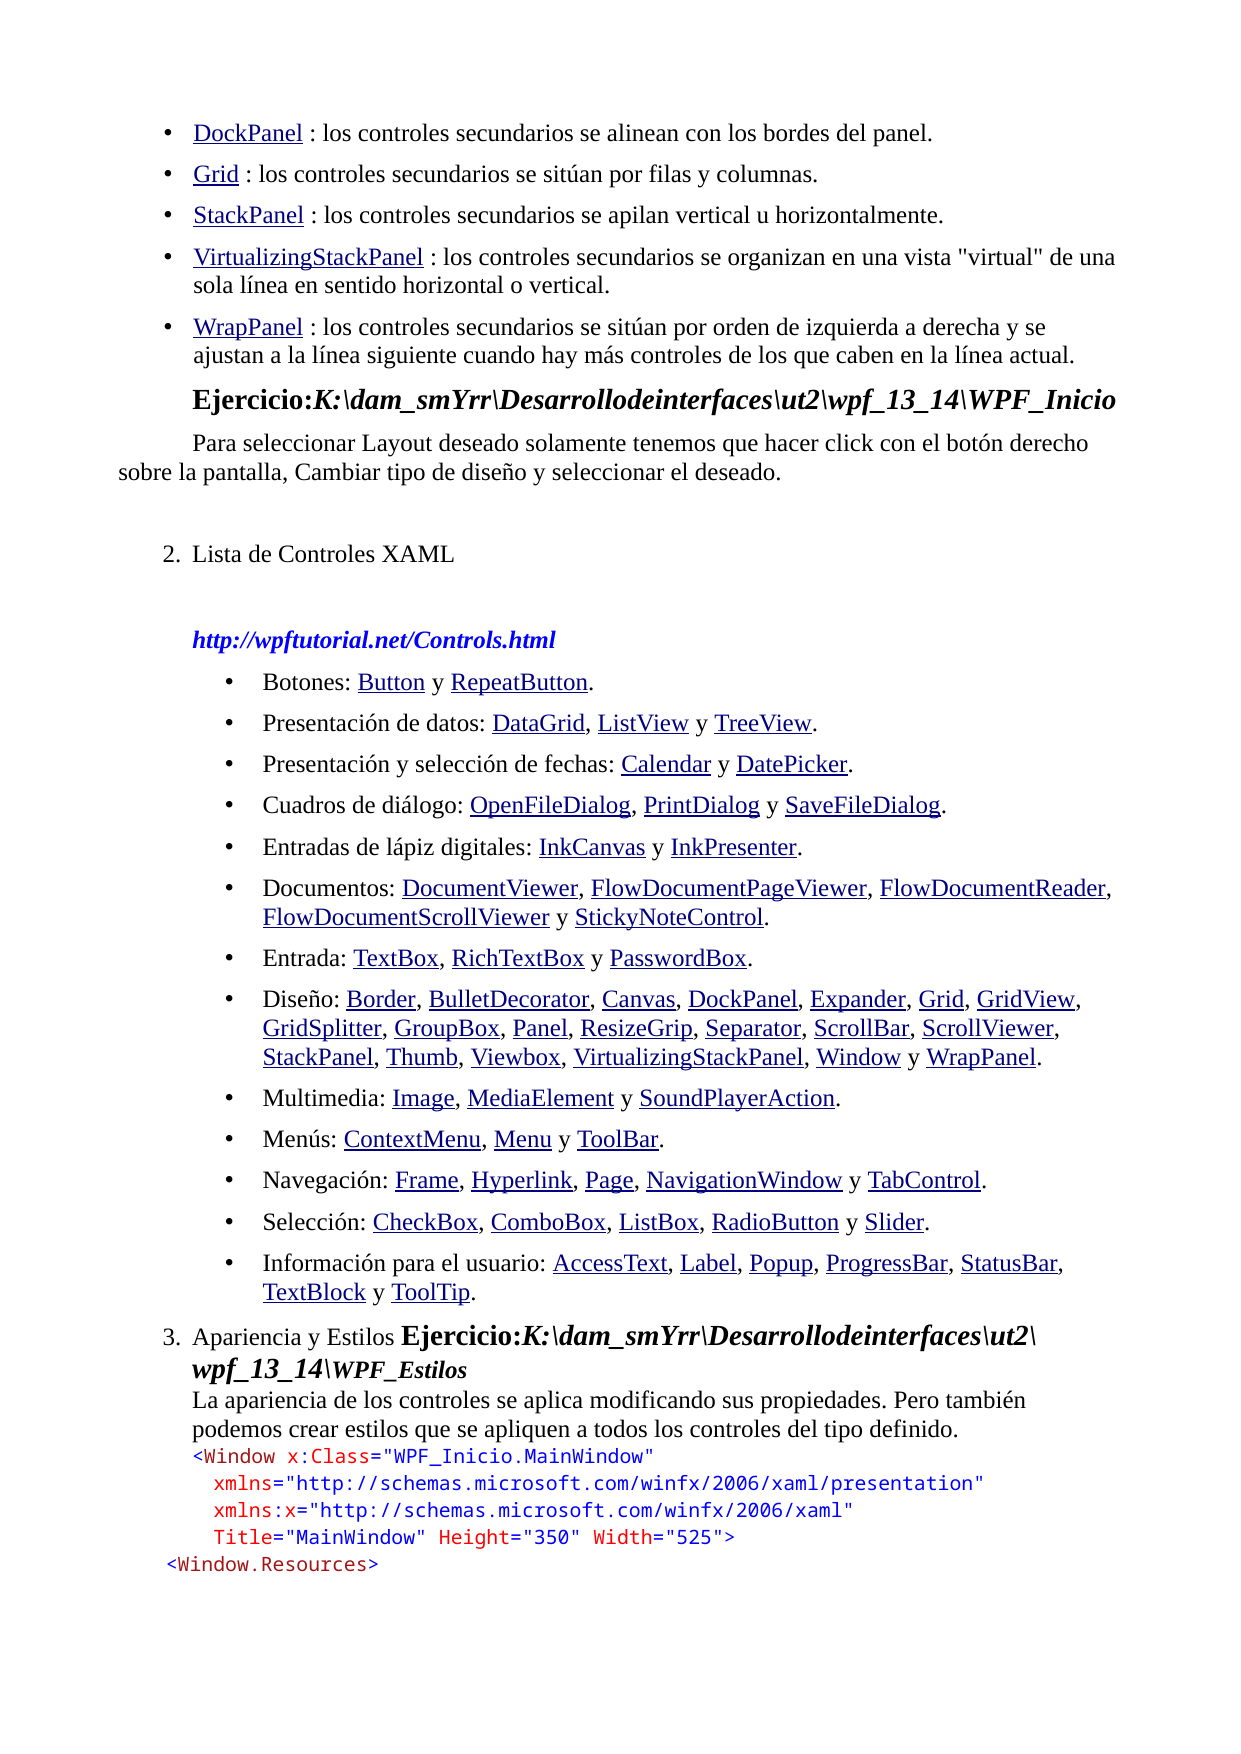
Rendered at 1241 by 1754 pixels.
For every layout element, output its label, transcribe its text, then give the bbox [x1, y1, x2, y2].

text Ejercicio:K:\dam_smYrr\Desarrollodeinterfaces\ut2\wpf_13_14\WPF_Inicio [192, 382, 1122, 415]
list Presentación y selección de fechas: Calendar y DatePicker. [225, 749, 1122, 778]
list Apariencia y Estilos Ejercicio:K:\dam_smYrr\Desarrollodeinterfaces\ut2\wpf_13_14\WPF_Estilos [162, 1318, 1122, 1385]
text Title="MainWindow" Height="350" Width="525"> [118, 1523, 1122, 1550]
list Multimedia: Image, MediaElement y SoundPlayerAction. [225, 1083, 1122, 1112]
list Entradas de lápiz digitales: InkCanvas y InkPresenter. [225, 832, 1122, 860]
list Cuadros de diálogo: OpenFileDialog, PrintDialog y SaveFileDialog. [225, 790, 1122, 819]
list Información para el usuario: AccessText, Label, Popup, ProgressBar, StatusBar, TextBlock y ToolTip. [225, 1248, 1122, 1305]
list DockPanel : los controles secundarios se alinean con los bordes del panel. [164, 118, 1122, 147]
list WrapPanel : los controles secundarios se sitúan por orden de izquierda a derecha y se ajustan a la línea siguiente cuando hay más controles de los que caben en la línea actual. [164, 312, 1122, 369]
list Navegación: Frame, Hyperlink, Page, NavigationWindow y TabControl. [225, 1165, 1122, 1194]
text xmlns="http://schemas.microsoft.com/winfx/2006/xaml/presentation" [118, 1469, 1122, 1496]
list Grid : los controles secundarios se sitúan por filas y columnas. [164, 159, 1122, 188]
list Selección: CheckBox, ComboBox, ListBox, RadioButton y Slider. [225, 1207, 1122, 1235]
list Presentación de datos: DataGrid, ListView y TreeView. [225, 708, 1122, 737]
list Entrada: TextBox, RichTextBox y PasswordBox. [225, 943, 1122, 972]
list http://wpftutorial.net/Controls.html [154, 625, 1122, 654]
list Documentos: DocumentViewer, FlowDocumentPageViewer, FlowDocumentReader, FlowDocumentScrollViewer y StickyNoteControl. [225, 873, 1122, 930]
text <Window.Resources> [118, 1550, 1122, 1577]
list Menús: ContextMenu, Menu y ToolBar. [225, 1124, 1122, 1153]
list La apariencia de los controles se aplica modificando sus propiedades. Pero también podemos crear estilos que se apliquen a todos los controles del tipo definido. [162, 1385, 1122, 1442]
list Botones: Button y RepeatButton. [225, 667, 1122, 695]
list Lista de Controles XAML [162, 539, 1122, 568]
list VirtualizingStackPanel : los controles secundarios se organizan en una vista "virtual" de una sola línea en sentido horizontal o vertical. [164, 242, 1122, 299]
list StackPanel : los controles secundarios se apilan vertical u horizontalmente. [164, 201, 1122, 229]
list <Window x:Class="WPF_Inicio.MainWindow" [162, 1442, 1122, 1469]
list Diseño: Border, BulletDecorator, Canvas, DockPanel, Expander, Grid, GridView, GridSplitter, GroupBox, Panel, ResizeGrip, Separator, ScrollBar, ScrollViewer, StackPanel, Thumb, Viewbox, VirtualizingStackPanel, Window y WrapPanel. [225, 984, 1122, 1070]
text xmlns:x="http://schemas.microsoft.com/winfx/2006/xaml" [118, 1496, 1122, 1523]
text Para seleccionar Layout deseado solamente tenemos que hacer click con el botón derecho sobre la pantalla, Cambiar tipo de diseño y seleccionar el deseado. [118, 428, 1122, 485]
